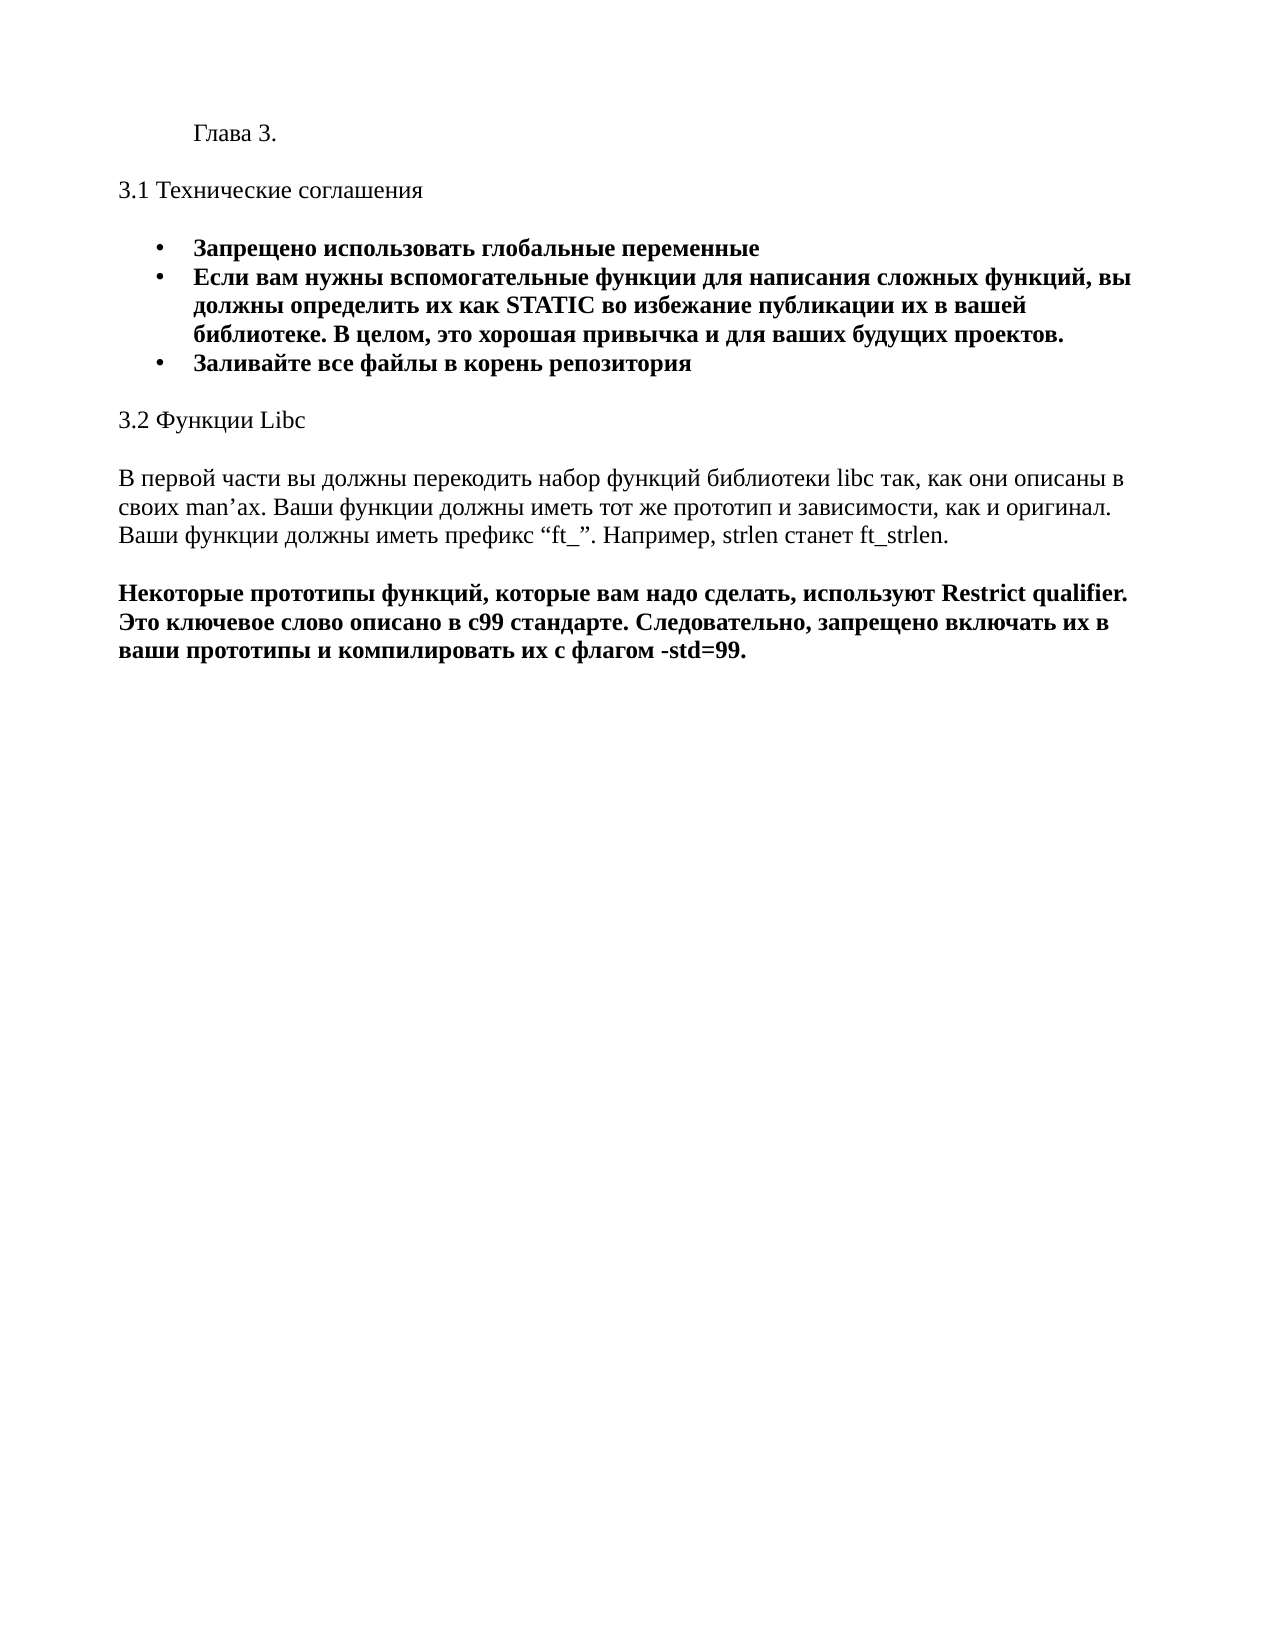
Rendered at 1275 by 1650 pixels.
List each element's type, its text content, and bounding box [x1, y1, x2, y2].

text 3.2 Функции Libc [118, 406, 1157, 434]
text Ваши функции должны иметь префикс “ft_”. Например, strlen станет ft_strlen. [118, 521, 1157, 549]
text В первой части вы должны перекодить набор функций библиотеки libc так, как они описаны в своих man’ах. Ваши функции должны иметь тот же прототип и зависимости, как и оригинал. [118, 463, 1157, 521]
text Некоторые прототипы функций, которые вам надо сделать, используют Restrict qualifier. Это ключевое слово описано в c99 стандарте. Следовательно, запрещено включать их в ваши прототипы и компилировать их с флагом -std=99. [118, 578, 1157, 664]
list Заливайте все файлы в корень репозитория [156, 348, 1157, 377]
list Если вам нужны вспомогательные функции для написания сложных функций, вы должны определить их как STATIC во избежание публикации их в вашей библиотеке. В целом, это хорошая привычка и для ваших будущих проектов. [156, 262, 1157, 348]
list Глава 3. [156, 118, 1157, 147]
list Запрещено использовать глобальные переменные [156, 233, 1157, 262]
text 3.1 Технические соглашения [118, 176, 1157, 204]
